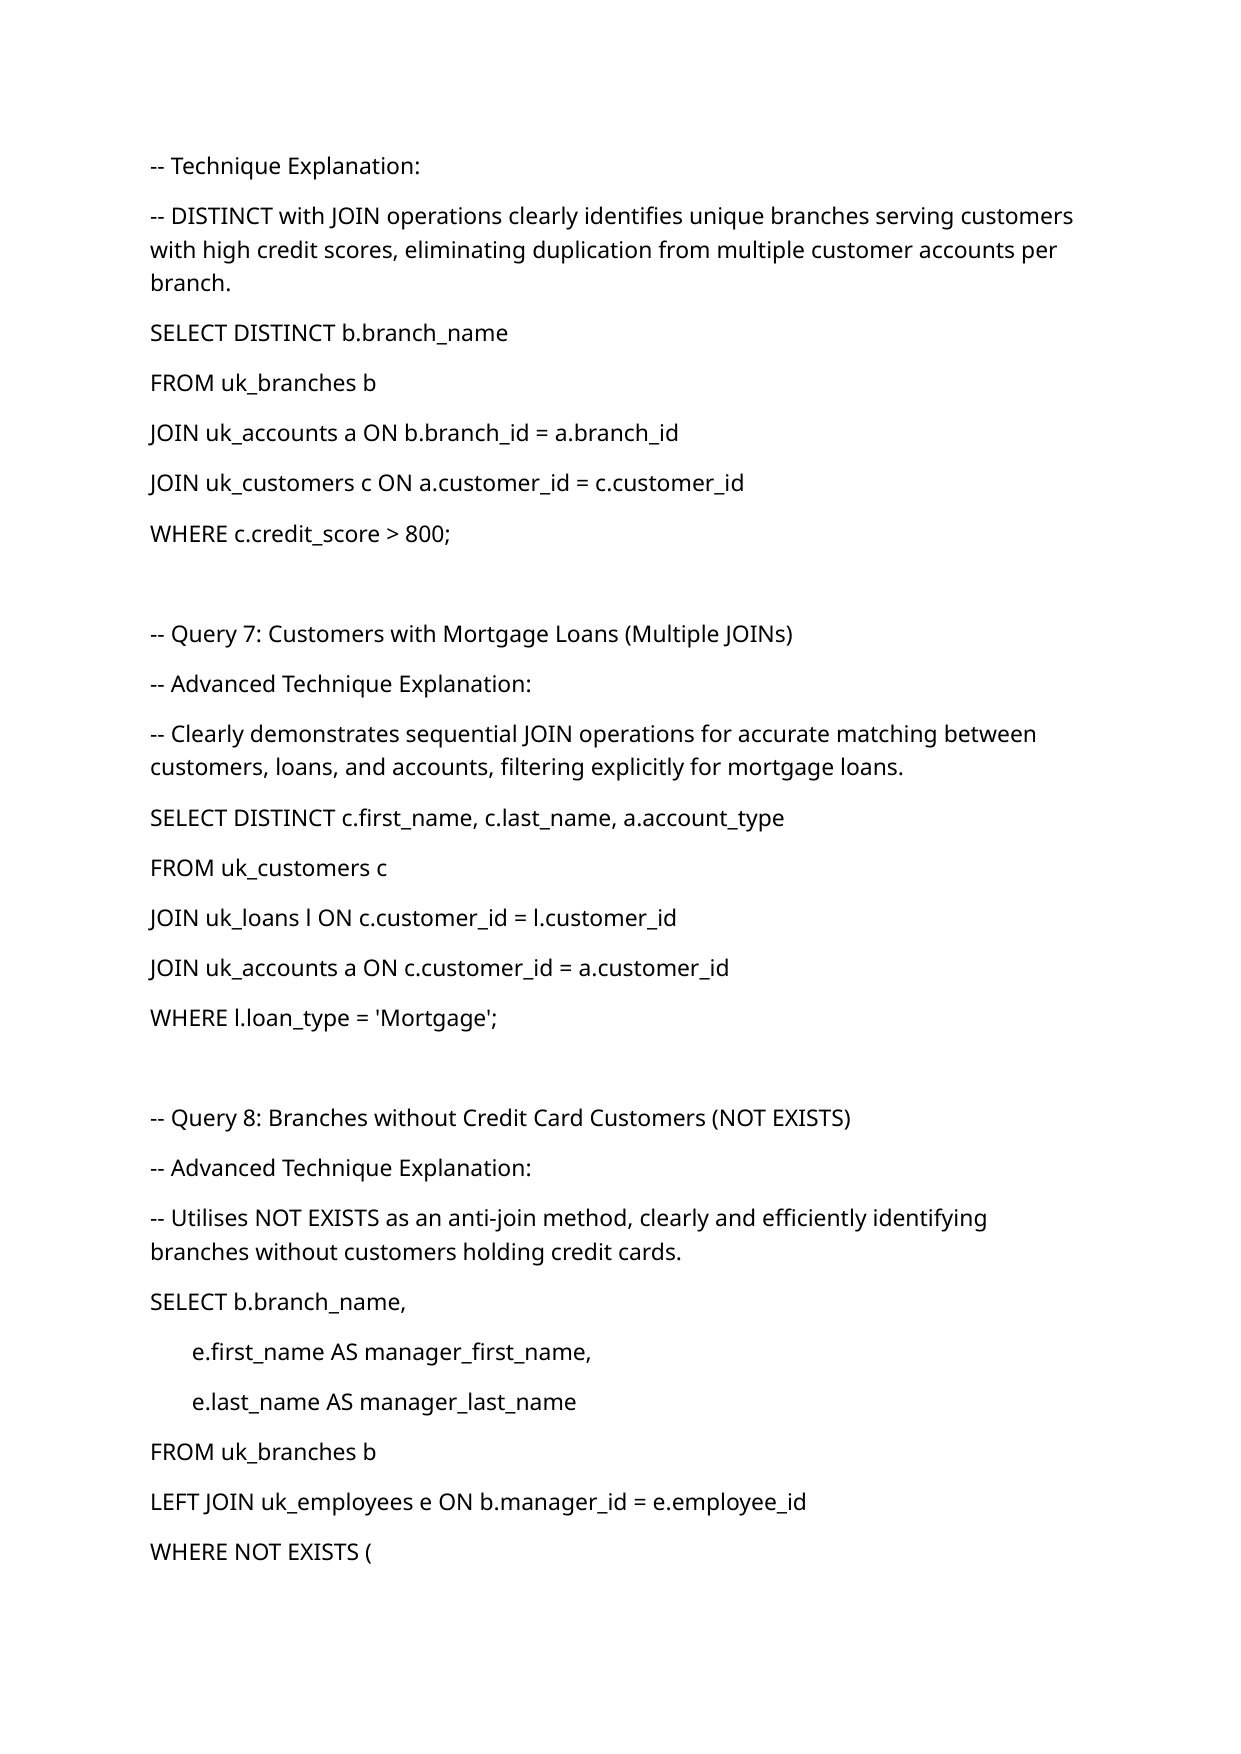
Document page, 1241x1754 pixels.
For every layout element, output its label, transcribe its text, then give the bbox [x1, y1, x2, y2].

text -- Utilises NOT EXISTS as an anti-join method, clearly and efficiently identifying branches without customers holding credit cards. [150, 1202, 1090, 1267]
text SELECT DISTINCT b.branch_name [150, 317, 1090, 348]
text JOIN uk_loans l ON c.customer_id = l.customer_id [150, 902, 1090, 933]
text e.last_name AS manager_last_name [150, 1386, 1090, 1417]
text FROM uk_branches b [150, 1436, 1090, 1467]
text -- DISTINCT with JOIN operations clearly identifies unique branches serving customers with high credit scores, eliminating duplication from multiple customer accounts per branch. [150, 200, 1090, 298]
text WHERE NOT EXISTS ( [150, 1536, 1090, 1568]
text -- Technique Explanation: [150, 150, 1090, 181]
text -- Query 7: Customers with Mortgage Loans (Multiple JOINs) [150, 618, 1090, 649]
text LEFT JOIN uk_employees e ON b.manager_id = e.employee_id [150, 1486, 1090, 1517]
text JOIN uk_accounts a ON b.branch_id = a.branch_id [150, 417, 1090, 448]
text JOIN uk_customers c ON a.customer_id = c.customer_id [150, 467, 1090, 499]
text -- Clearly demonstrates sequential JOIN operations for accurate matching between customers, loans, and accounts, filtering explicitly for mortgage loans. [150, 718, 1090, 783]
text -- Advanced Technique Explanation: [150, 1152, 1090, 1183]
text e.first_name AS manager_first_name, [150, 1336, 1090, 1367]
text -- Advanced Technique Explanation: [150, 668, 1090, 699]
text FROM uk_branches b [150, 367, 1090, 398]
text WHERE l.loan_type = 'Mortgage'; [150, 1002, 1090, 1033]
text -- Query 8: Branches without Credit Card Customers (NOT EXISTS) [150, 1102, 1090, 1133]
text SELECT b.branch_name, [150, 1286, 1090, 1317]
text FROM uk_customers c [150, 852, 1090, 883]
text WHERE c.credit_score > 800; [150, 517, 1090, 549]
text JOIN uk_accounts a ON c.customer_id = a.customer_id [150, 952, 1090, 983]
text SELECT DISTINCT c.first_name, c.last_name, a.account_type [150, 801, 1090, 833]
